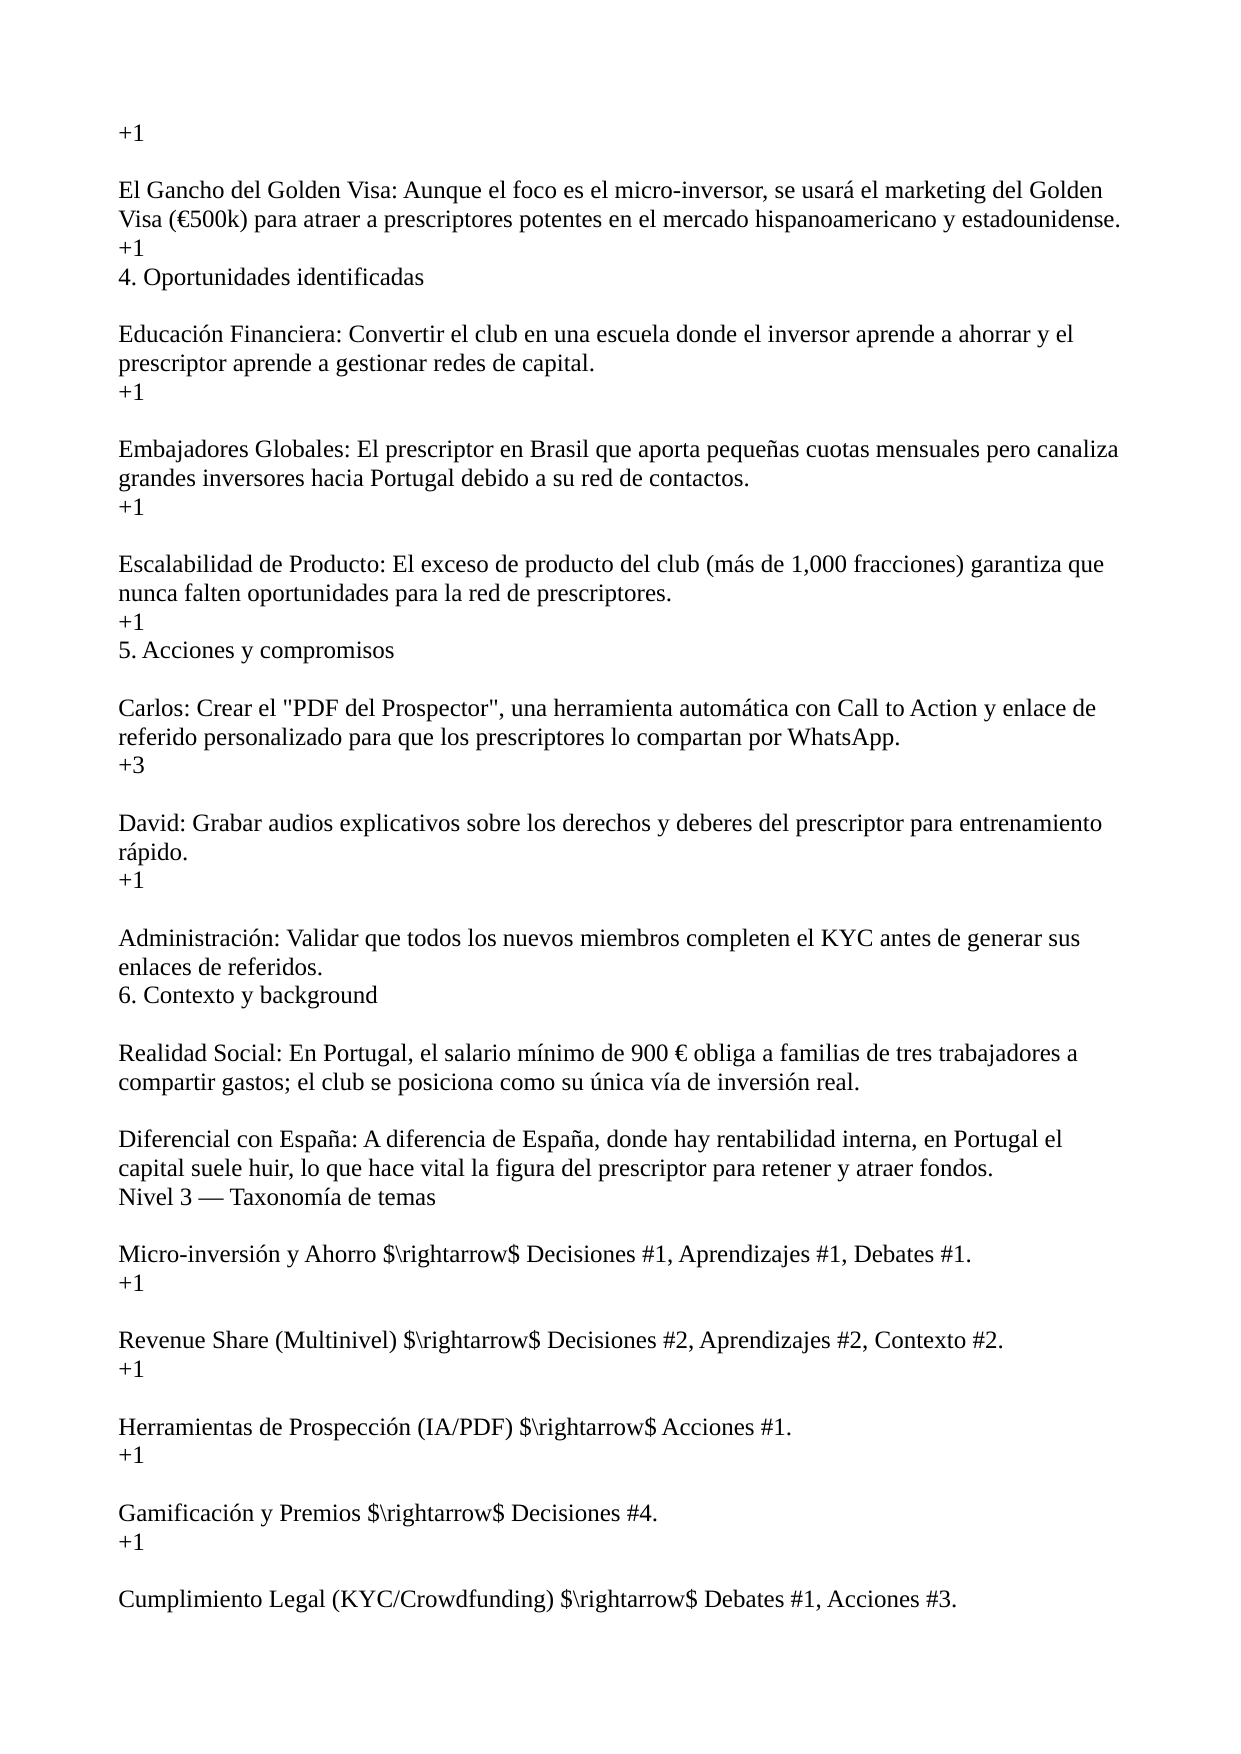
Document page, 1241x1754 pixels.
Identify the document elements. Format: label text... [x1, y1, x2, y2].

table_header +1 El Gancho del Golden Visa: Aunque el foco es el micro-inversor, se usará el marketing del Golden Visa (€500k) para atraer a prescriptores potentes en el mercado hispanoamericano y estadounidense. +1 4. Oportunidades identificadas Educación Financiera: Convertir el club en una escuela donde el inversor aprende a ahorrar y el prescriptor aprende a gestionar redes de capital. +1 Embajadores Globales: El prescriptor en Brasil que aporta pequeñas cuotas mensuales pero canaliza grandes inversores hacia Portugal debido a su red de contactos. +1 Escalabilidad de Producto: El exceso de producto del club (más de 1,000 fracciones) garantiza que nunca falten oportunidades para la red de prescriptores. +1 5. Acciones y compromisos Carlos: Crear el "PDF del Prospector", una herramienta automática con Call to Action y enlace de referido personalizado para que los prescriptores lo compartan por WhatsApp. +3 David: Grabar audios explicativos sobre los derechos y deberes del prescriptor para entrenamiento rápido. +1 Administración: Validar que todos los nuevos miembros completen el KYC antes de generar sus enlaces de referidos. 6. Contexto y background Realidad Social: En Portugal, el salario mínimo de 900 € obliga a familias de tres trabajadores a compartir gastos; el club se posiciona como su única vía de inversión real. Diferencial con España: A diferencia de España, donde hay rentabilidad interna, en Portugal el capital suele huir, lo que hace vital la figura del prescriptor para retener y atraer fondos. Nivel 3 — Taxonomía de temas Micro-inversión y Ahorro $\rightarrow$ Decisiones #1, Aprendizajes #1, Debates #1. +1 Revenue Share (Multinivel) $\rightarrow$ Decisiones #2, Aprendizajes #2, Contexto #2. +1 Herramientas de Prospección (IA/PDF) $\rightarrow$ Acciones #1. +1 Gamificación y Premios $\rightarrow$ Decisiones #4. +1 Cumplimiento Legal (KYC/Crowdfunding) $\rightarrow$ Debates #1, Acciones #3. [118, 118, 1122, 1613]
